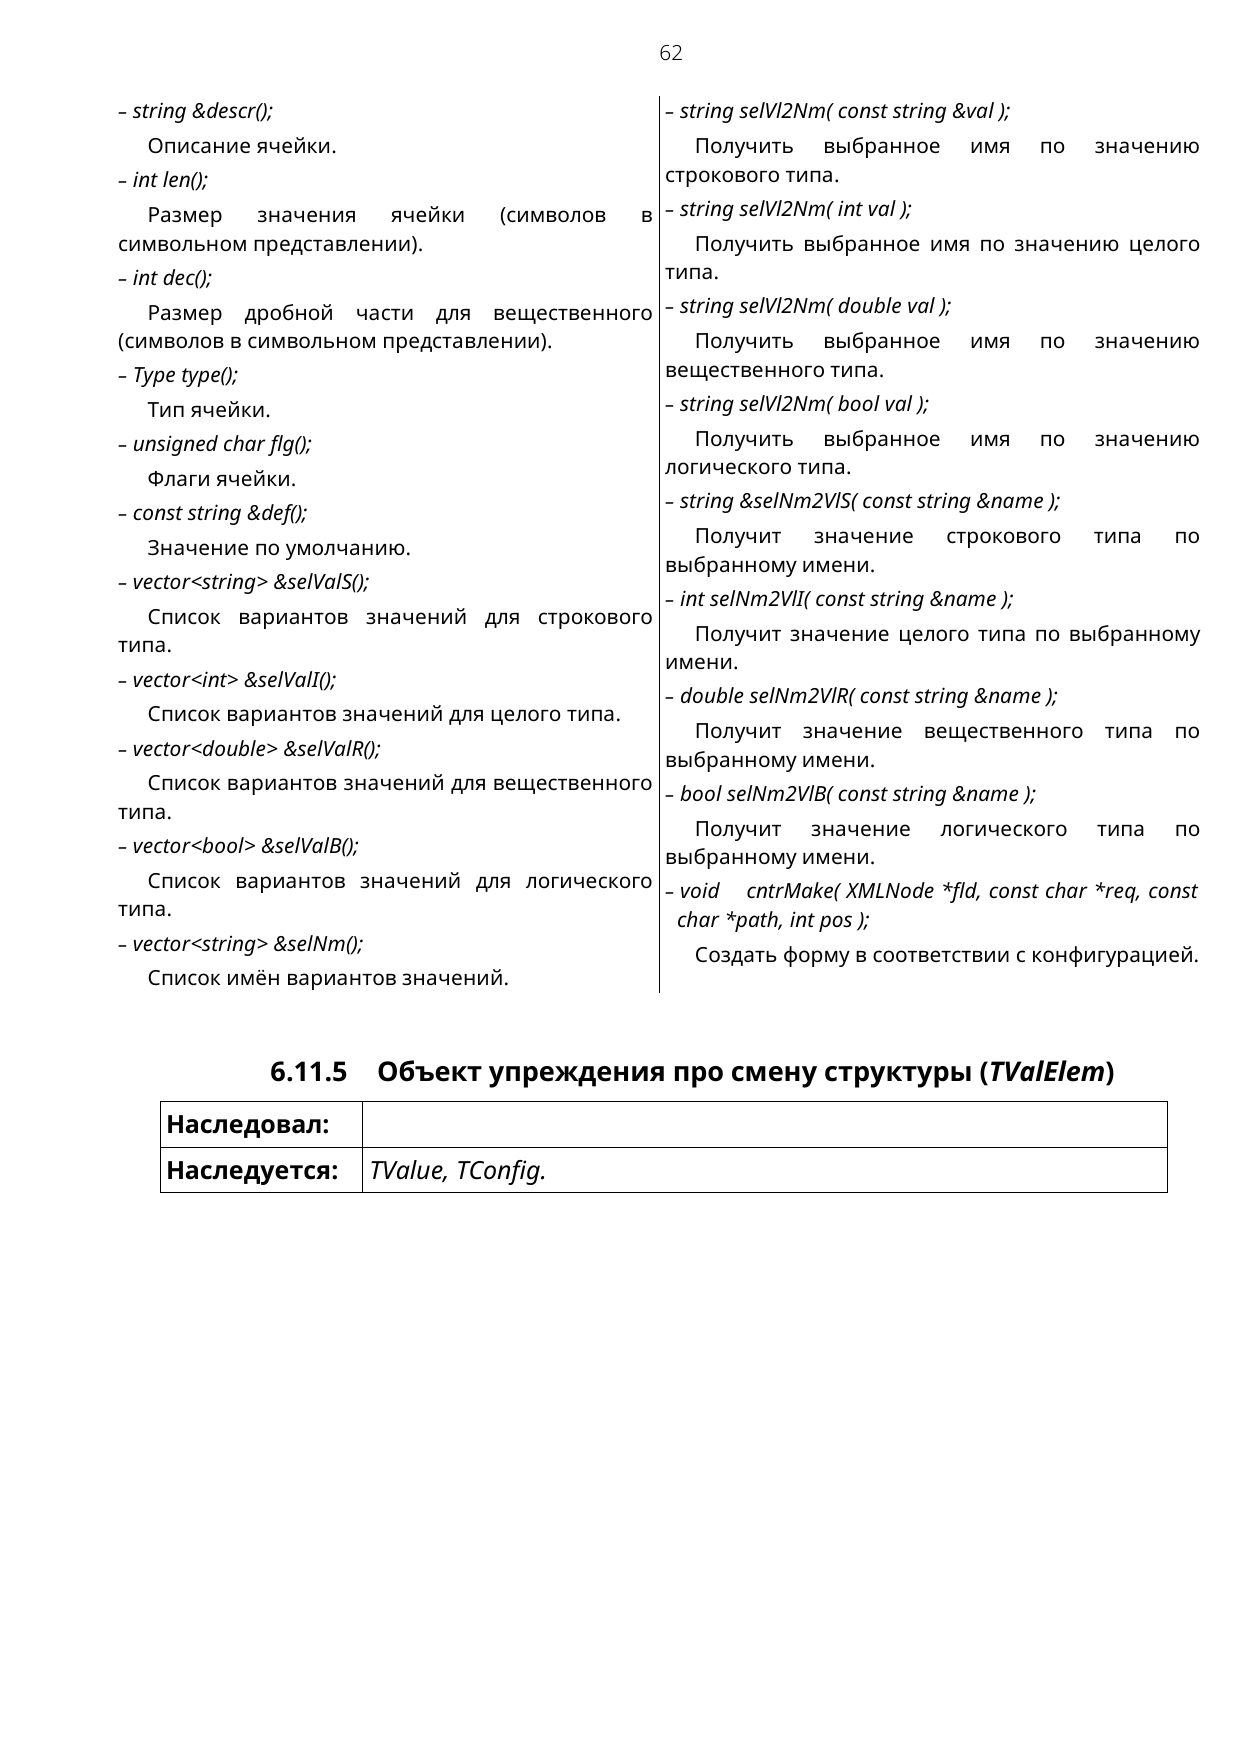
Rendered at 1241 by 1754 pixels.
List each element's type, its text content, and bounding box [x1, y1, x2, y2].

list vector<string> &selValS(); [118, 567, 653, 596]
text Описание ячейки. [118, 131, 653, 159]
list vector<int> &selValI(); [118, 665, 653, 693]
text Получит значение целого типа по выбранному имени. [665, 618, 1201, 676]
text Значение по умолчанию. [118, 533, 653, 561]
table_header [363, 1102, 1167, 1147]
list vector<string> &selNm(); [118, 929, 653, 957]
list unsigned char flg(); [118, 429, 653, 458]
table_cell Наследуется: [161, 1148, 362, 1192]
list vector<double> &selValR(); [118, 734, 653, 762]
text Получит значение вещественного типа по выбранному имени. [665, 716, 1201, 773]
list void cntrMake( XMLNode *fld, const char *req, const char *path, int pos ); [665, 876, 1201, 933]
list Type type(); [118, 360, 653, 389]
text Получить выбранное имя по значению целого типа. [665, 228, 1201, 286]
list vector<bool> &selValB(); [118, 831, 653, 860]
subtitle Объект упреждения про смену структуры (TValElem) [177, 1052, 1201, 1089]
text Список имён вариантов значений. [118, 963, 653, 992]
text Получить выбранное имя по значению строкового типа. [665, 131, 1201, 188]
list int dec(); [118, 263, 653, 291]
list string selVl2Nm( double val ); [665, 291, 1201, 320]
text Список вариантов значений для вещественного типа. [118, 768, 653, 825]
list string selVl2Nm( bool val ); [665, 389, 1201, 417]
text Размер дробной части для вещественного (символов в символьном представлении). [118, 297, 653, 354]
text Создать форму в соответствии с конфигурацией. [665, 939, 1201, 968]
text Список вариантов значений для целого типа. [118, 699, 653, 728]
list bool selNm2VlB( const string &name ); [665, 779, 1201, 807]
text Список вариантов значений для строкового типа. [118, 602, 653, 659]
list string selVl2Nm( const string &val ); [665, 96, 1201, 125]
table_cell TValue, TConfig. [363, 1148, 1167, 1192]
text Тип ячейки. [118, 395, 653, 423]
list const string &def(); [118, 498, 653, 527]
text Флаги ячейки. [118, 464, 653, 492]
text Получит значение логического типа по выбранному имени. [665, 813, 1201, 871]
text Размер значения ячейки (символов в символьном представлении). [118, 200, 653, 257]
text Получить выбранное имя по значению вещественного типа. [665, 326, 1201, 383]
list int len(); [118, 165, 653, 194]
list int selNm2VlI( const string &name ); [665, 584, 1201, 612]
list string &descr(); [118, 96, 653, 125]
text Получить выбранное имя по значению логического типа. [665, 423, 1201, 481]
text Список вариантов значений для логического типа. [118, 866, 653, 923]
list double selNm2VlR( const string &name ); [665, 681, 1201, 710]
list string selVl2Nm( int val ); [665, 194, 1201, 222]
list string &selNm2VlS( const string &name ); [665, 486, 1201, 515]
text Получит значение строкового типа по выбранному имени. [665, 521, 1201, 578]
table_header Наследовал: [161, 1102, 362, 1147]
